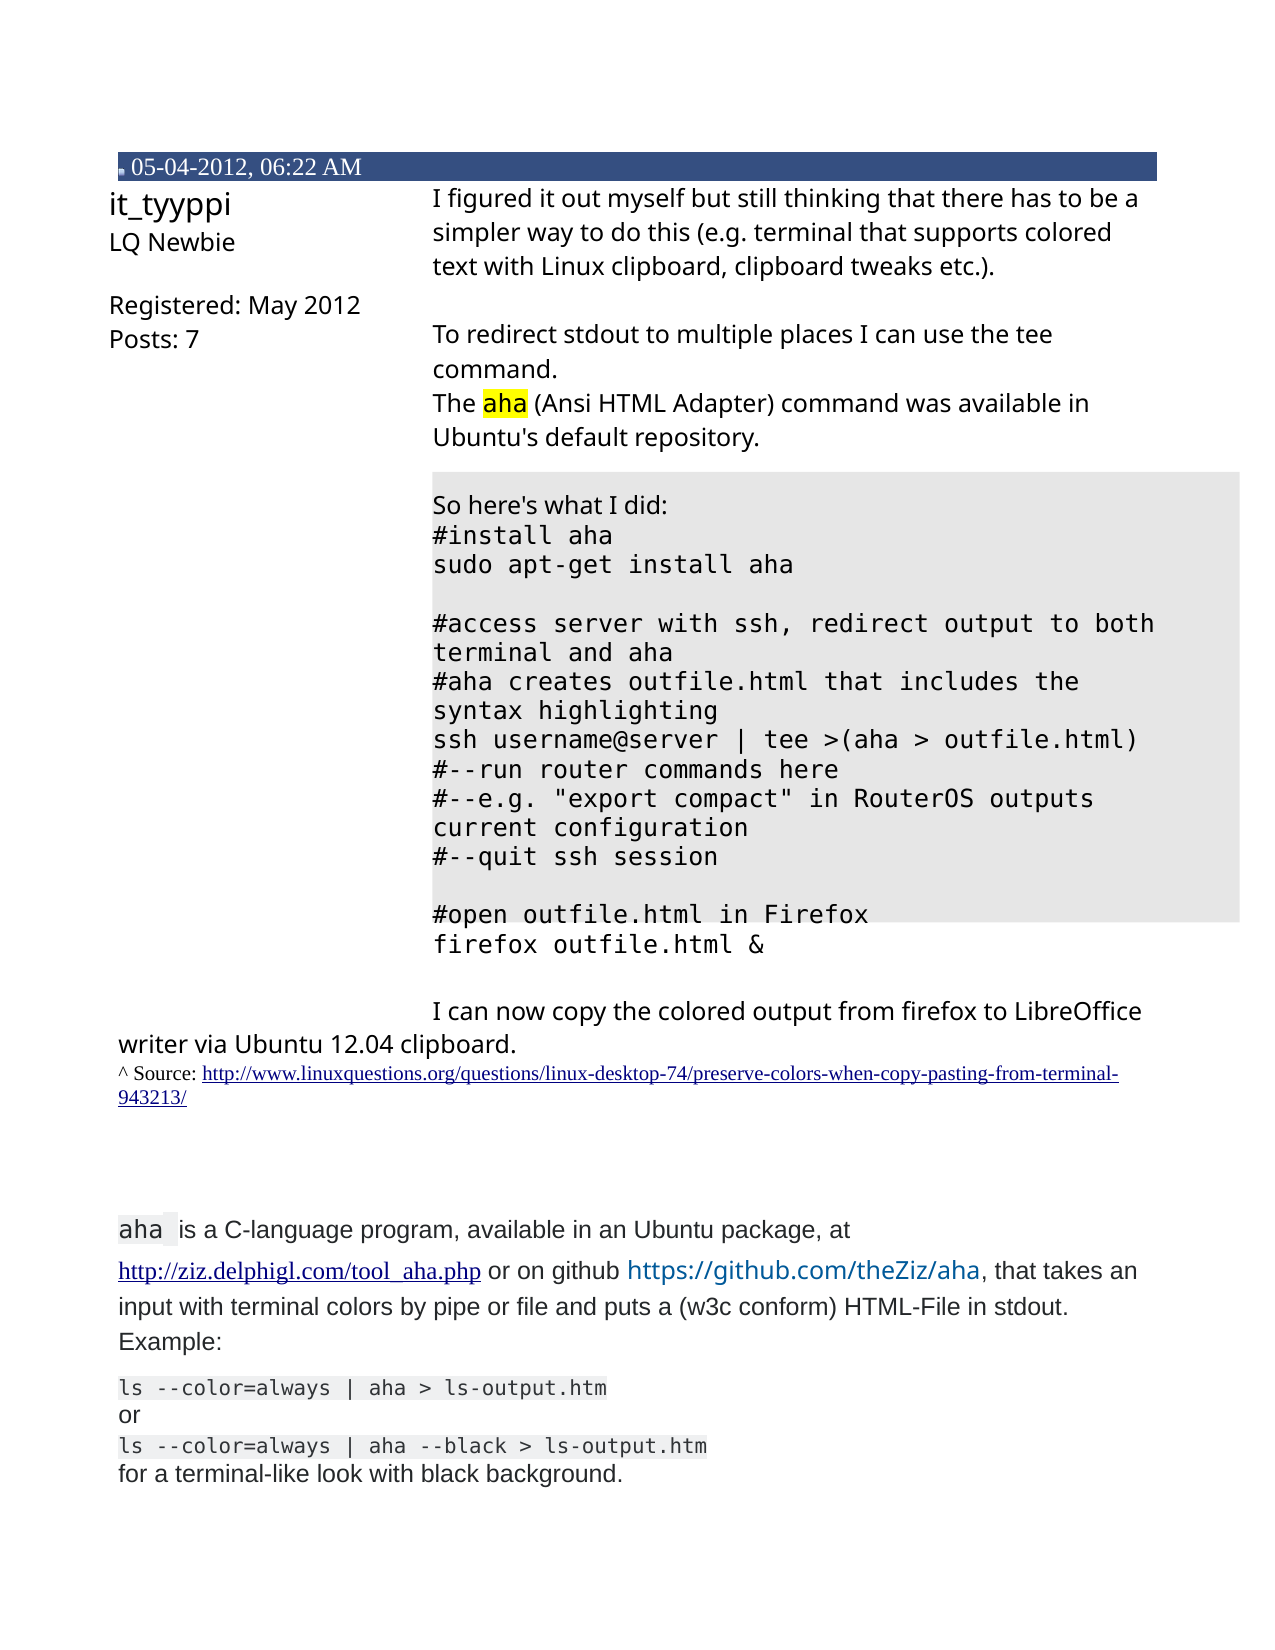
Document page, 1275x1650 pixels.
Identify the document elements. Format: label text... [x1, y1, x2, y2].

text aha is a C-language program, available in an Ubuntu package, at http://ziz.delphigl.com/tool_aha.php or on github https://github.com/theZiz/aha, that takes an input with terminal colors by pipe or file and puts a (w3c conform) HTML-File in stdout. Example: [118, 1212, 1157, 1355]
text ls --color=always | aha --black > ls-output.htm [118, 1434, 1157, 1459]
text or [118, 1400, 1157, 1429]
table_header 05-04-2012, 06:22 AM [118, 152, 1157, 181]
text ls --color=always | aha > ls-output.htm [118, 1376, 1157, 1400]
text ^ Source: http://www.linuxquestions.org/questions/linux-desktop-74/preserve-colors-when-copy-pasting-from-terminal-943213/ [118, 1061, 1157, 1109]
picture [118, 168, 125, 176]
text for a terminal-like look with black background. [118, 1459, 1157, 1487]
text I figured it out myself but still thinking that there has to be a simpler way to do this (e.g. terminal that supports colored text with Linux clipboard, clipboard tweaks etc.). To redirect stdout to multiple places I can use the tee command. The aha (Ansi HTML Adapter) command was available in Ubuntu's default repository. So here's what I did: #install aha sudo apt-get install aha #access server with ssh, redirect output to both terminal and aha #aha creates outfile.html that includes the syntax highlighting ssh username@server | tee >(aha > outfile.html) #--run router commands here #--e.g. "export compact" in RouterOS outputs current configuration #--quit ssh session #open outfile.html in Firefox firefox outfile.html & I can now copy the colored output from firefox to LibreOffice writer via Ubuntu 12.04 clipboard. [118, 181, 1157, 1061]
